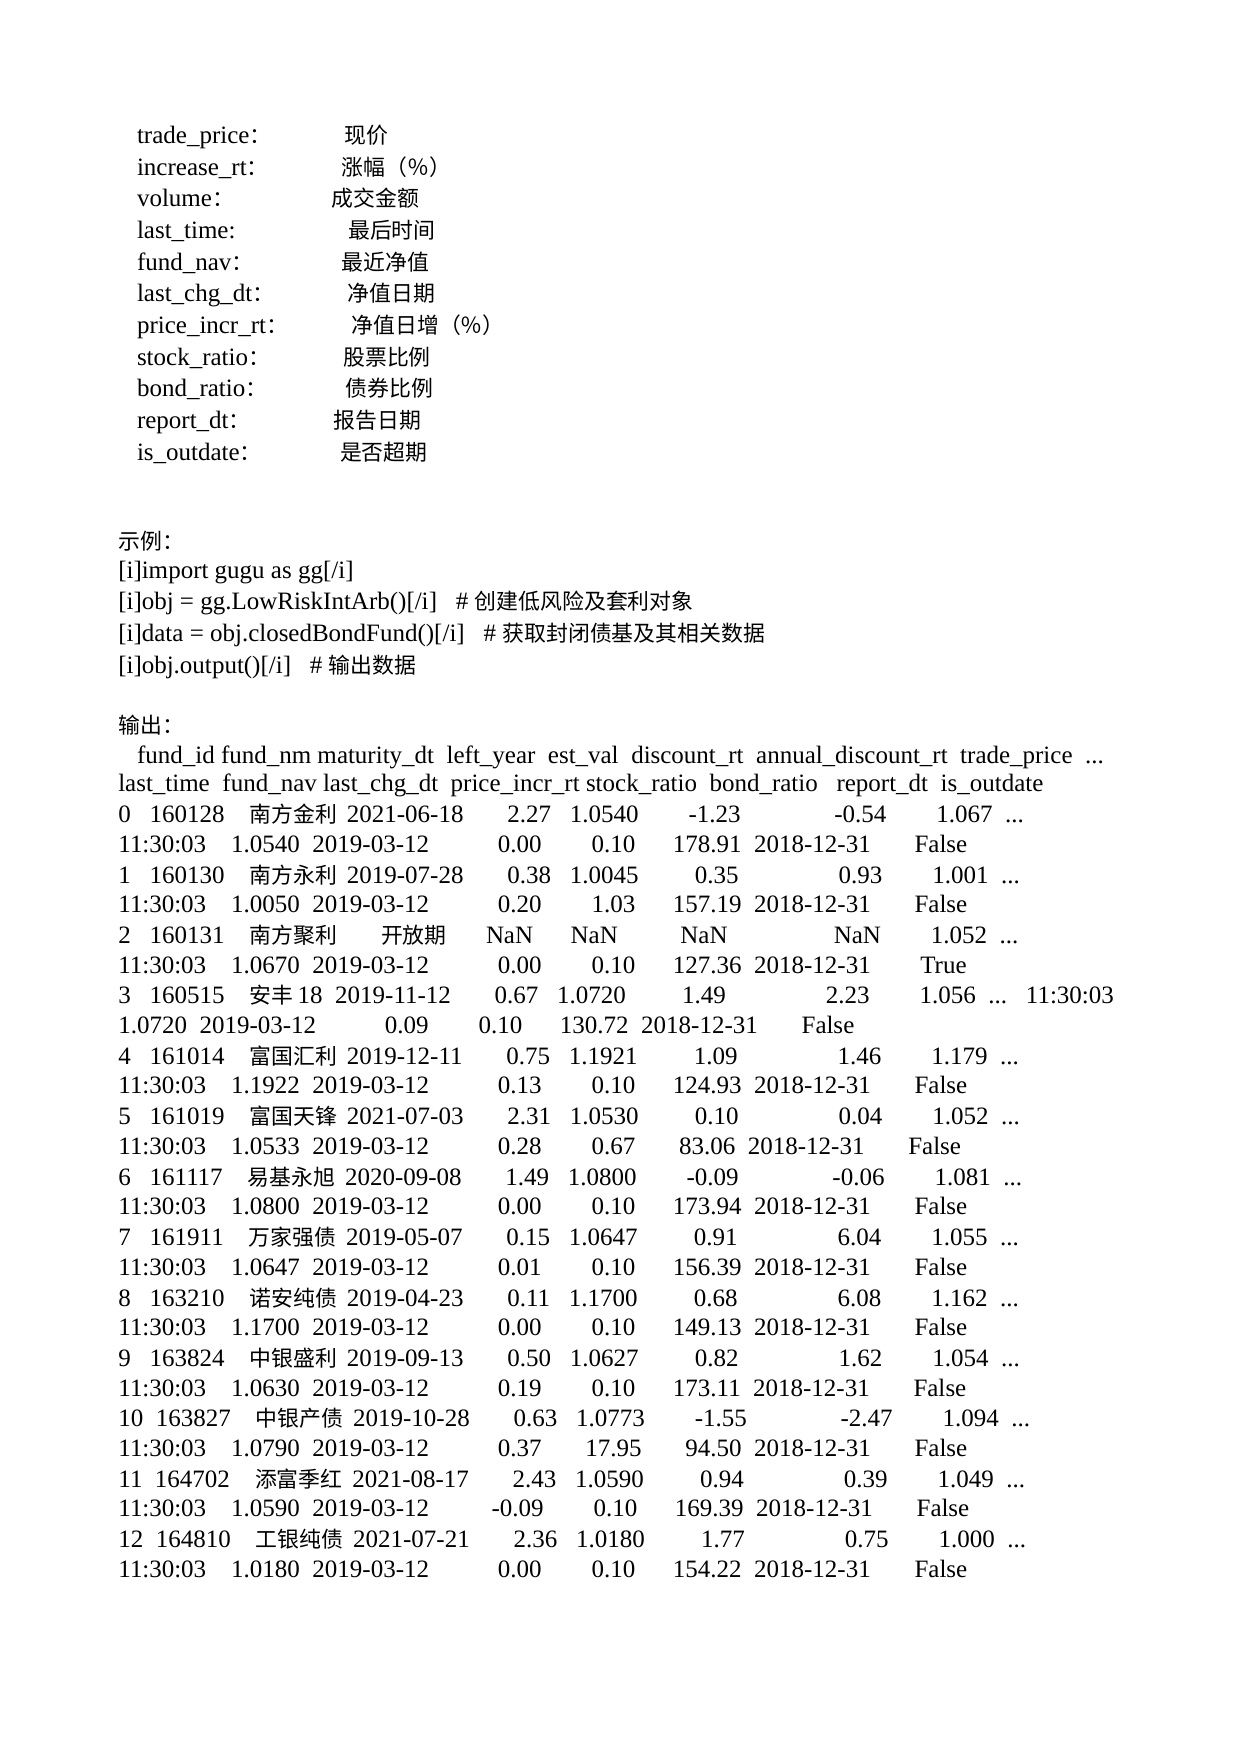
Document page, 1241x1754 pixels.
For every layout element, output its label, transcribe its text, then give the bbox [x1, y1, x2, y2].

text 2 160131 南方聚利 开放期 NaN NaN NaN NaN 1.052 ... 11:30:03 1.0670 2019-03-12 0.00 0.10 127.36 2018-12-31 True [118, 918, 1122, 978]
text 示例： [118, 524, 1122, 556]
text 12 164810 工银纯债 2021-07-21 2.36 1.0180 1.77 0.75 1.000 ... 11:30:03 1.0180 2019-03-12 0.00 0.10 154.22 2018-12-31 False [118, 1522, 1122, 1583]
text is_outdate： 是否超期 [118, 435, 1122, 466]
text price_incr_rt： 净值日增（％） [118, 308, 1122, 340]
text [i]data = obj.closedBondFund()[/i] # 获取封闭债基及其相关数据 [118, 616, 1122, 648]
text 7 161911 万家强债 2019-05-07 0.15 1.0647 0.91 6.04 1.055 ... 11:30:03 1.0647 2019-03-12 0.01 0.10 156.39 2018-12-31 False [118, 1220, 1122, 1281]
text last_time: 最后时间 [118, 213, 1122, 245]
text 输出： [118, 708, 1122, 740]
text fund_nav： 最近净值 [118, 245, 1122, 276]
text 1 160130 南方永利 2019-07-28 0.38 1.0045 0.35 0.93 1.001 ... 11:30:03 1.0050 2019-03-12 0.20 1.03 157.19 2018-12-31 False [118, 858, 1122, 918]
text fund_id fund_nm maturity_dt left_year est_val discount_rt annual_discount_rt trade_price ... last_time fund_nav last_chg_dt price_incr_rt stock_ratio bond_ratio report_dt is_outdate [118, 740, 1122, 797]
text 6 161117 易基永旭 2020-09-08 1.49 1.0800 -0.09 -0.06 1.081 ... 11:30:03 1.0800 2019-03-12 0.00 0.10 173.94 2018-12-31 False [118, 1160, 1122, 1220]
text last_chg_dt： 净值日期 [118, 276, 1122, 308]
text report_dt： 报告日期 [118, 403, 1122, 435]
text 11 164702 添富季红 2021-08-17 2.43 1.0590 0.94 0.39 1.049 ... 11:30:03 1.0590 2019-03-12 -0.09 0.10 169.39 2018-12-31 False [118, 1462, 1122, 1522]
text stock_ratio： 股票比例 [118, 340, 1122, 371]
text volume： 成交金额 [118, 181, 1122, 213]
text 9 163824 中银盛利 2019-09-13 0.50 1.0627 0.82 1.62 1.054 ... 11:30:03 1.0630 2019-03-12 0.19 0.10 173.11 2018-12-31 False [118, 1341, 1122, 1401]
text 8 163210 诺安纯债 2019-04-23 0.11 1.1700 0.68 6.08 1.162 ... 11:30:03 1.1700 2019-03-12 0.00 0.10 149.13 2018-12-31 False [118, 1281, 1122, 1341]
text [i]import gugu as gg[/i] [118, 556, 1122, 584]
text increase_rt： 涨幅（％） [118, 150, 1122, 181]
text [i]obj.output()[/i] # 输出数据 [118, 648, 1122, 679]
text [i]obj = gg.LowRiskIntArb()[/i] # 创建低风险及套利对象 [118, 584, 1122, 616]
text trade_price： 现价 [118, 118, 1122, 150]
text bond_ratio： 债券比例 [118, 371, 1122, 403]
text 10 163827 中银产债 2019-10-28 0.63 1.0773 -1.55 -2.47 1.094 ... 11:30:03 1.0790 2019-03-12 0.37 17.95 94.50 2018-12-31 False [118, 1401, 1122, 1462]
text 0 160128 南方金利 2021-06-18 2.27 1.0540 -1.23 -0.54 1.067 ... 11:30:03 1.0540 2019-03-12 0.00 0.10 178.91 2018-12-31 False [118, 797, 1122, 858]
text 3 160515 安丰18 2019-11-12 0.67 1.0720 1.49 2.23 1.056 ... 11:30:03 1.0720 2019-03-12 0.09 0.10 130.72 2018-12-31 False [118, 978, 1122, 1039]
text 4 161014 富国汇利 2019-12-11 0.75 1.1921 1.09 1.46 1.179 ... 11:30:03 1.1922 2019-03-12 0.13 0.10 124.93 2018-12-31 False [118, 1039, 1122, 1099]
text 5 161019 富国天锋 2021-07-03 2.31 1.0530 0.10 0.04 1.052 ... 11:30:03 1.0533 2019-03-12 0.28 0.67 83.06 2018-12-31 False [118, 1099, 1122, 1160]
